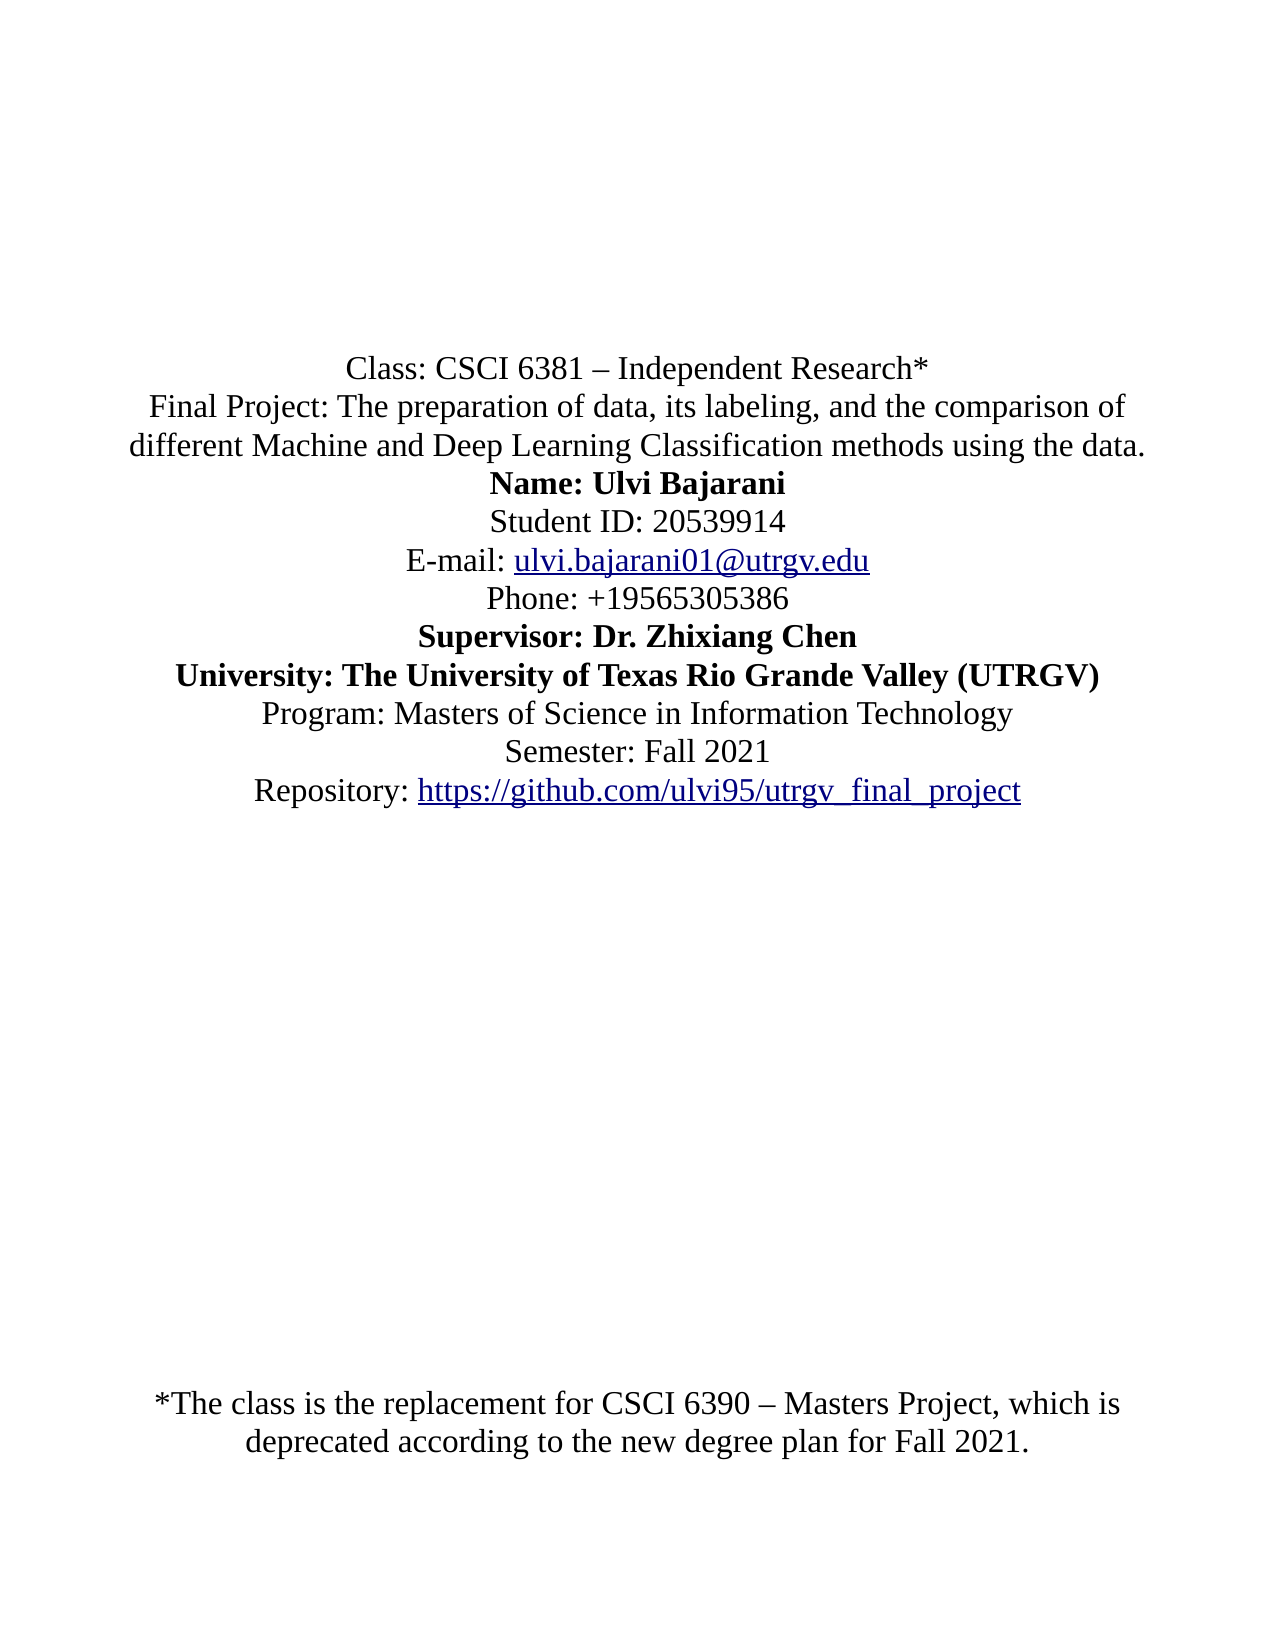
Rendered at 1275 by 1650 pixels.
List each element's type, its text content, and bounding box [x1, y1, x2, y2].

text *The class is the replacement for CSCI 6390 – Masters Project, which is deprecated according to the new degree plan for Fall 2021. [118, 1383, 1157, 1460]
text Program: Masters of Science in Information Technology [118, 693, 1157, 731]
text Semester: Fall 2021 [118, 731, 1157, 770]
text Name: Ulvi Bajarani [118, 463, 1157, 501]
text Student ID: 20539914 [118, 501, 1157, 540]
text University: The University of Texas Rio Grande Valley (UTRGV) [118, 655, 1157, 693]
text E-mail: ulvi.bajarani01@utrgv.edu [118, 540, 1157, 578]
text Repository: https://github.com/ulvi95/utrgv_final_project [118, 770, 1157, 808]
text Class: CSCI 6381 – Independent Research* [118, 348, 1157, 386]
text Supervisor: Dr. Zhixiang Chen [118, 616, 1157, 655]
text Phone: +19565305386 [118, 578, 1157, 616]
text Final Project: The preparation of data, its labeling, and the comparison of different Machine and Deep Learning Classification methods using the data. [118, 386, 1157, 463]
